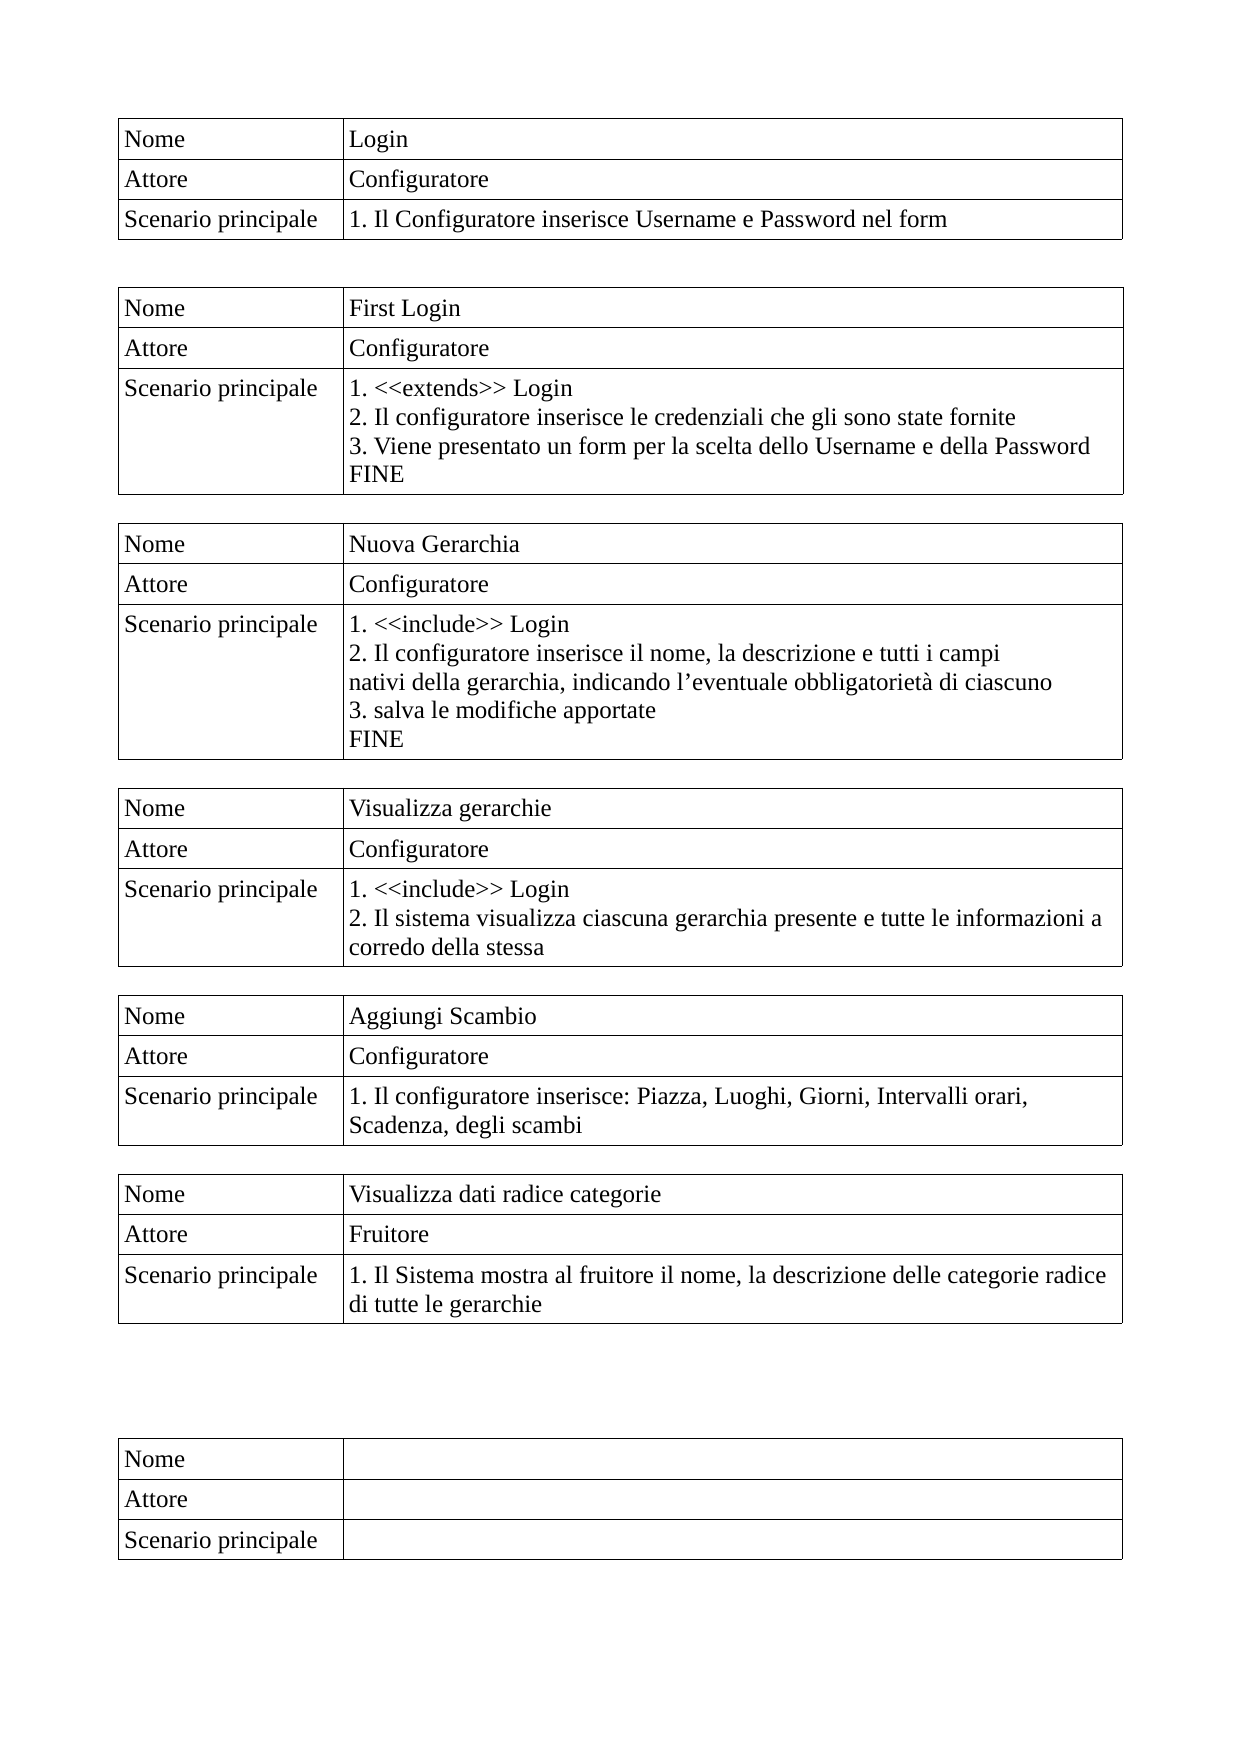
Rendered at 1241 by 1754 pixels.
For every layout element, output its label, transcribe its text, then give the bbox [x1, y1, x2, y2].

table_cell 1. Il Configuratore inserisce Username e Password nel form [344, 200, 1122, 239]
table_header Nome [119, 1175, 343, 1214]
table_cell 1. <<include>> Login 2. Il sistema visualizza ciascuna gerarchia presente e tutte le informazioni a corredo della stessa [344, 869, 1122, 966]
table_cell Configuratore [344, 829, 1122, 868]
table_cell Attore [119, 1215, 343, 1254]
table_cell Scenario principale [119, 605, 343, 759]
table_cell Scenario principale [119, 369, 343, 494]
table_cell Attore [119, 1036, 343, 1076]
table_cell Scenario principale [119, 1255, 343, 1323]
table_header Nome [119, 288, 343, 327]
table_header First Login [344, 288, 1123, 327]
table_header Nome [119, 789, 343, 828]
table_cell Scenario principale [119, 869, 343, 966]
table_header Aggiungi Scambio [344, 996, 1122, 1035]
table_header Nome [119, 996, 343, 1035]
table_header Nome [119, 1439, 343, 1478]
table_header Visualizza gerarchie [344, 789, 1122, 828]
table_cell Attore [119, 564, 343, 603]
table_cell 1. <<extends>> Login 2. Il configuratore inserisce le credenziali che gli sono state fornite 3. Viene presentato un form per la scelta dello Username e della Password FINE [344, 369, 1123, 494]
table_cell Configuratore [344, 328, 1123, 367]
table_header Nuova Gerarchia [344, 524, 1122, 563]
table_header [344, 1439, 1122, 1478]
table_cell 1. <<include>> Login 2. Il configuratore inserisce il nome, la descrizione e tutti i campi nativi della gerarchia, indicando l’eventuale obbligatorietà di ciascuno 3. salva le modifiche apportate FINE [344, 605, 1122, 759]
table_cell Attore [119, 829, 343, 868]
table_header Nome [119, 119, 343, 158]
table_header Nome [119, 524, 343, 563]
table_cell Attore [119, 328, 343, 367]
table_cell Scenario principale [119, 200, 343, 239]
table_cell Configuratore [344, 160, 1122, 199]
table_cell Attore [119, 1480, 343, 1519]
table_header Login [344, 119, 1122, 158]
table_cell Attore [119, 160, 343, 199]
table_cell [344, 1480, 1122, 1519]
table_cell Configuratore [344, 1036, 1122, 1076]
table_cell 1. Il Sistema mostra al fruitore il nome, la descrizione delle categorie radice di tutte le gerarchie [344, 1255, 1122, 1323]
table_cell 1. Il configuratore inserisce: Piazza, Luoghi, Giorni, Intervalli orari, Scadenza, degli scambi [344, 1077, 1122, 1144]
table_cell [344, 1520, 1122, 1559]
table_cell Scenario principale [119, 1520, 343, 1559]
table_header Visualizza dati radice categorie [344, 1175, 1122, 1214]
table_cell Fruitore [344, 1215, 1122, 1254]
table_cell Configuratore [344, 564, 1122, 603]
table_cell Scenario principale [119, 1077, 343, 1144]
